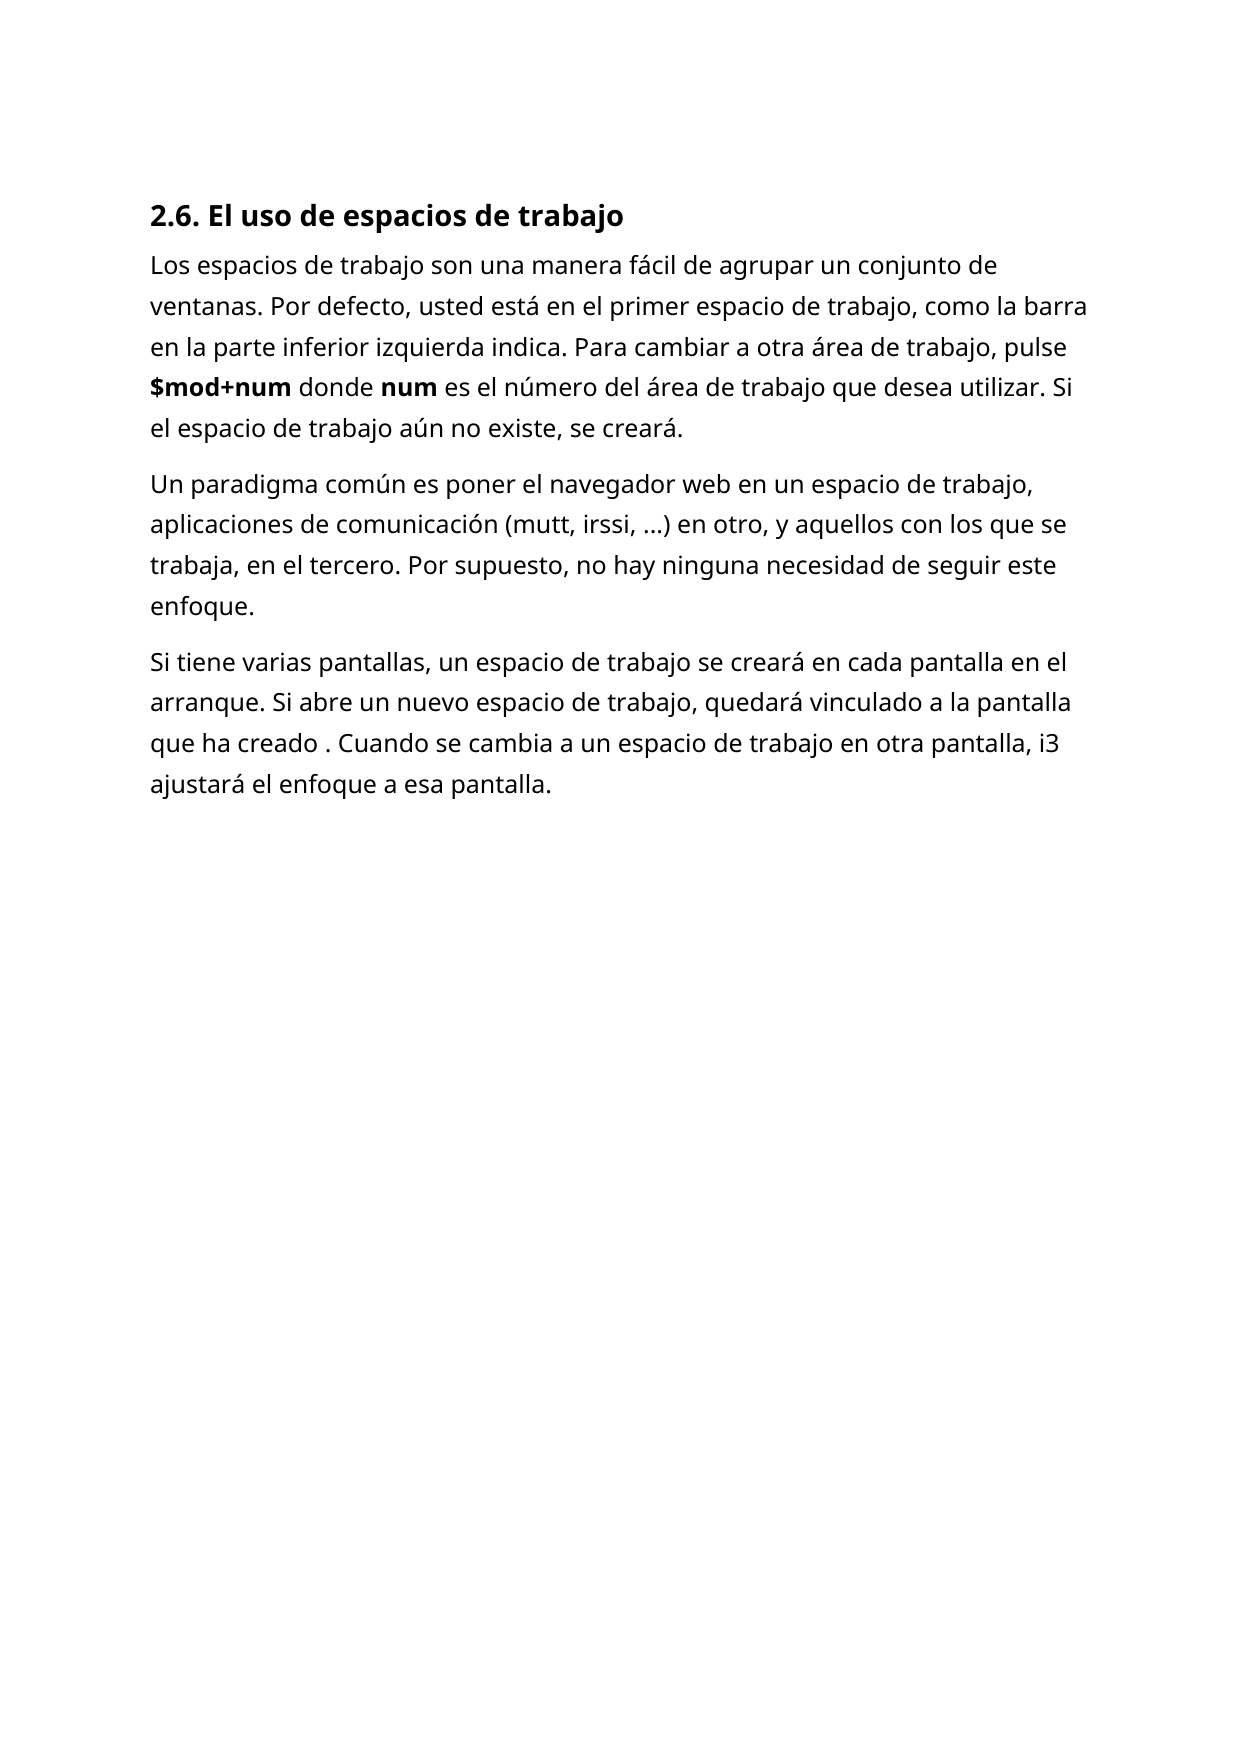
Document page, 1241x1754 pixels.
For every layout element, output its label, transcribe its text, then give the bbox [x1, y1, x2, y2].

text Los espacios de trabajo son una manera fácil de agrupar un conjunto de ventanas. Por defecto, usted está en el primer espacio de trabajo, como la barra en la parte inferior izquierda indica. Para cambiar a otra área de trabajo, pulse $mod+num donde num es el número del área de trabajo que desea utilizar. Si el espacio de trabajo aún no existe, se creará. [150, 247, 1091, 445]
subtitle 2.6. El uso de espacios de trabajo [150, 195, 1091, 235]
text Si tiene varias pantallas, un espacio de trabajo se creará en cada pantalla en el arranque. Si abre un nuevo espacio de trabajo, quedará vinculado a la pantalla que ha creado . Cuando se cambia a un espacio de trabajo en otra pantalla, i3 ajustará el enfoque a esa pantalla. [150, 644, 1091, 801]
text Un paradigma común es poner el navegador web en un espacio de trabajo, aplicaciones de comunicación (mutt, irssi, ...) en otro, y aquellos con los que se trabaja, en el tercero. Por supuesto, no hay ninguna necesidad de seguir este enfoque. [150, 466, 1091, 623]
